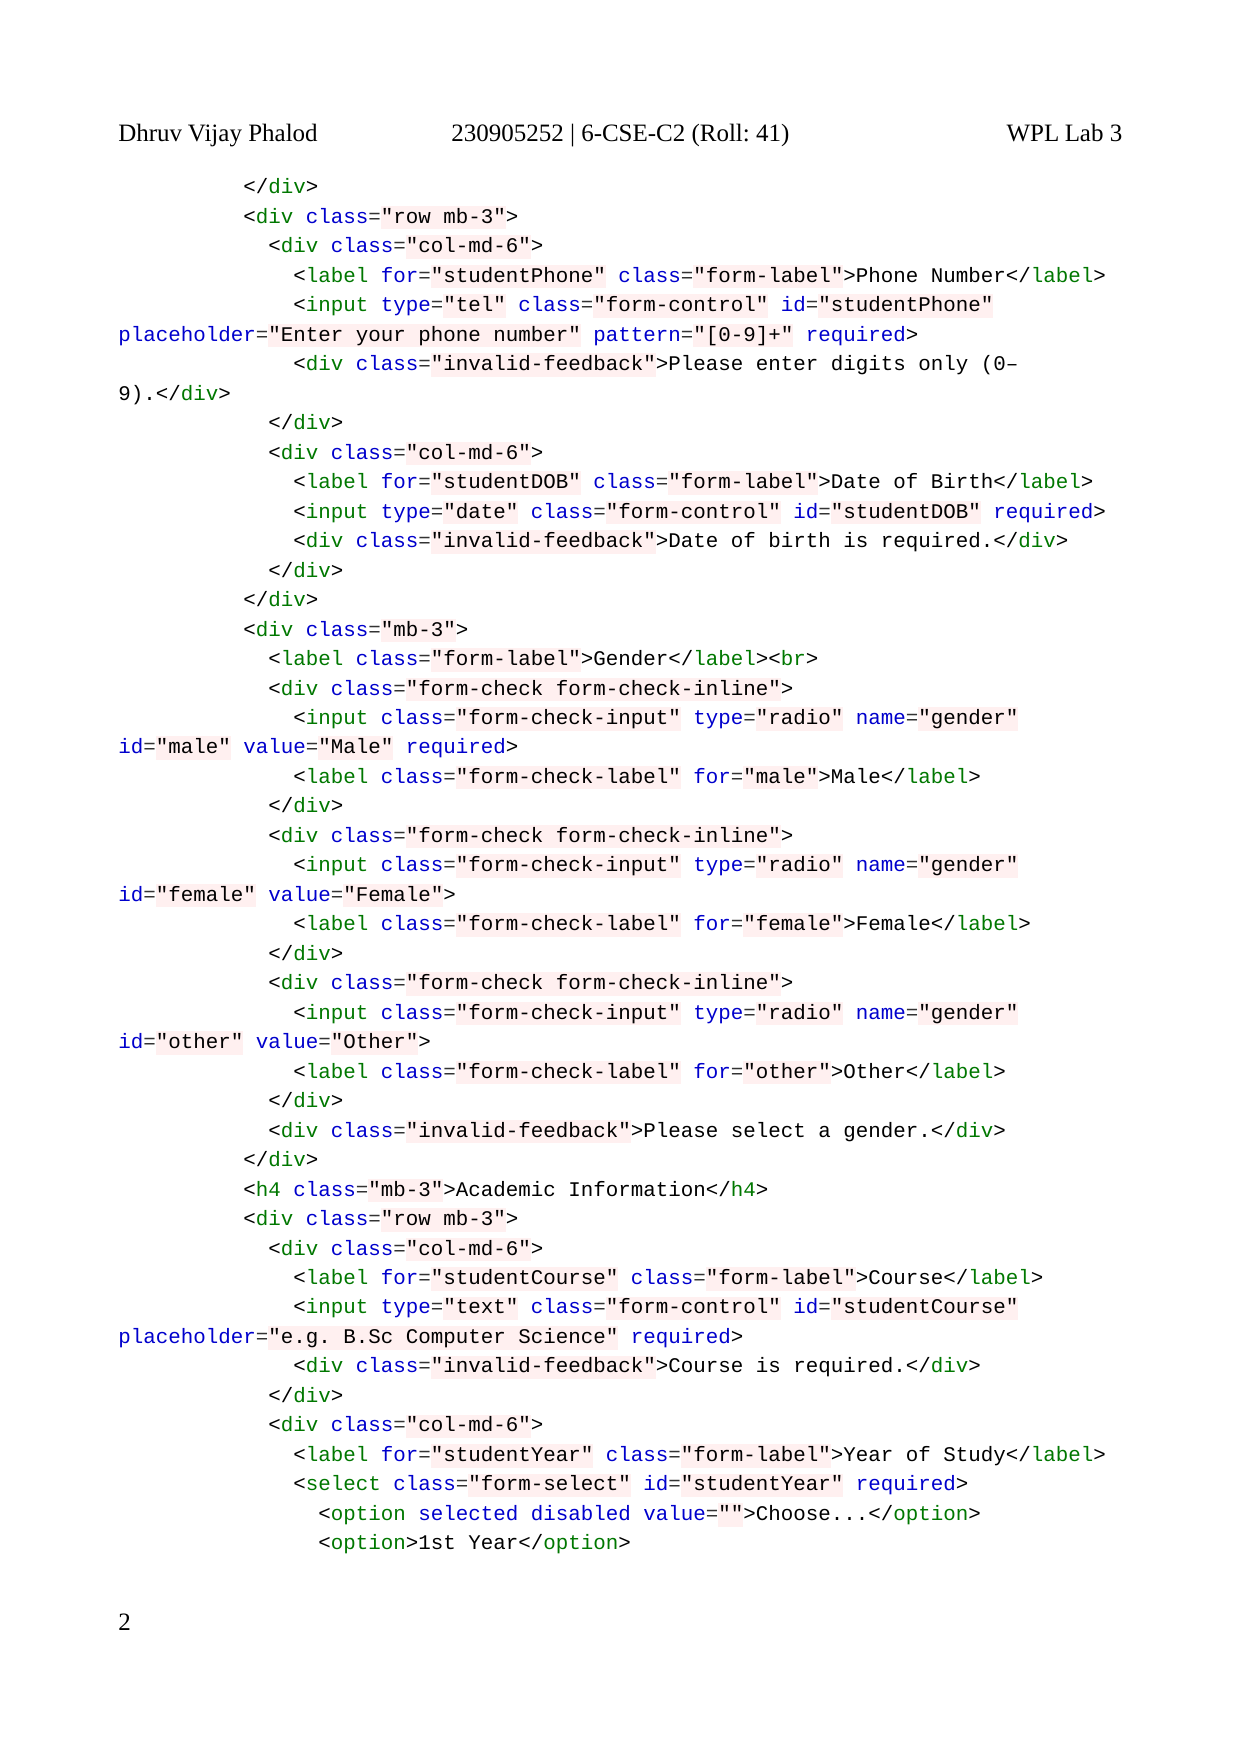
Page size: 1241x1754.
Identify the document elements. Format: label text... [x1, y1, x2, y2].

text <option selected disabled value="">Choose...</option> [118, 1503, 1122, 1527]
text <div class="form-check form-check-inline"> [118, 825, 1122, 848]
text <label class="form-check-label" for="male">Male</label> [118, 766, 1122, 789]
text <input type="text" class="form-control" id="studentCourse" placeholder="e.g. B.Sc Computer Science" required> [118, 1297, 1122, 1350]
text </div> [118, 1385, 1122, 1409]
text <label class="form-check-label" for="female">Female</label> [118, 913, 1122, 937]
text <div class="form-check form-check-inline"> [118, 677, 1122, 701]
text </div> [118, 943, 1122, 966]
text <div class="col-md-6"> [118, 1238, 1122, 1261]
text <div class="invalid-feedback">Please select a gender.</div> [118, 1120, 1122, 1143]
text <label for="studentYear" class="form-label">Year of Study</label> [118, 1444, 1122, 1468]
text </div> [118, 795, 1122, 819]
text <h4 class="mb-3">Academic Information</h4> [118, 1179, 1122, 1202]
text <label class="form-check-label" for="other">Other</label> [118, 1061, 1122, 1084]
text <div class="col-md-6"> [118, 442, 1122, 465]
text </div> [118, 176, 1122, 200]
text <input class="form-check-input" type="radio" name="gender" id="other" value="Other"> [118, 1002, 1122, 1055]
text <input class="form-check-input" type="radio" name="gender" id="male" value="Male" required> [118, 707, 1122, 760]
text <label for="studentCourse" class="form-label">Course</label> [118, 1267, 1122, 1291]
text </div> [118, 412, 1122, 436]
text <label for="studentDOB" class="form-label">Date of Birth</label> [118, 471, 1122, 495]
text </div> [118, 1149, 1122, 1173]
text <div class="invalid-feedback">Please enter digits only (0–9).</div> [118, 353, 1122, 406]
text <select class="form-select" id="studentYear" required> [118, 1473, 1122, 1497]
text <input type="tel" class="form-control" id="studentPhone" placeholder="Enter your phone number" pattern="[0-9]+" required> [118, 294, 1122, 347]
text <div class="row mb-3"> [118, 1208, 1122, 1232]
text <input class="form-check-input" type="radio" name="gender" id="female" value="Female"> [118, 854, 1122, 907]
text </div> [118, 1090, 1122, 1114]
text </div> [118, 559, 1122, 583]
text <div class="col-md-6"> [118, 235, 1122, 259]
text <div class="col-md-6"> [118, 1414, 1122, 1438]
text <label class="form-label">Gender</label><br> [118, 648, 1122, 672]
text </div> [118, 589, 1122, 613]
text <div class="invalid-feedback">Date of birth is required.</div> [118, 530, 1122, 554]
text <div class="form-check form-check-inline"> [118, 972, 1122, 996]
text <option>1st Year</option> [118, 1532, 1122, 1556]
text <label for="studentPhone" class="form-label">Phone Number</label> [118, 265, 1122, 288]
text <div class="row mb-3"> [118, 206, 1122, 229]
text <div class="invalid-feedback">Course is required.</div> [118, 1356, 1122, 1379]
text <input type="date" class="form-control" id="studentDOB" required> [118, 501, 1122, 524]
text <div class="mb-3"> [118, 618, 1122, 642]
